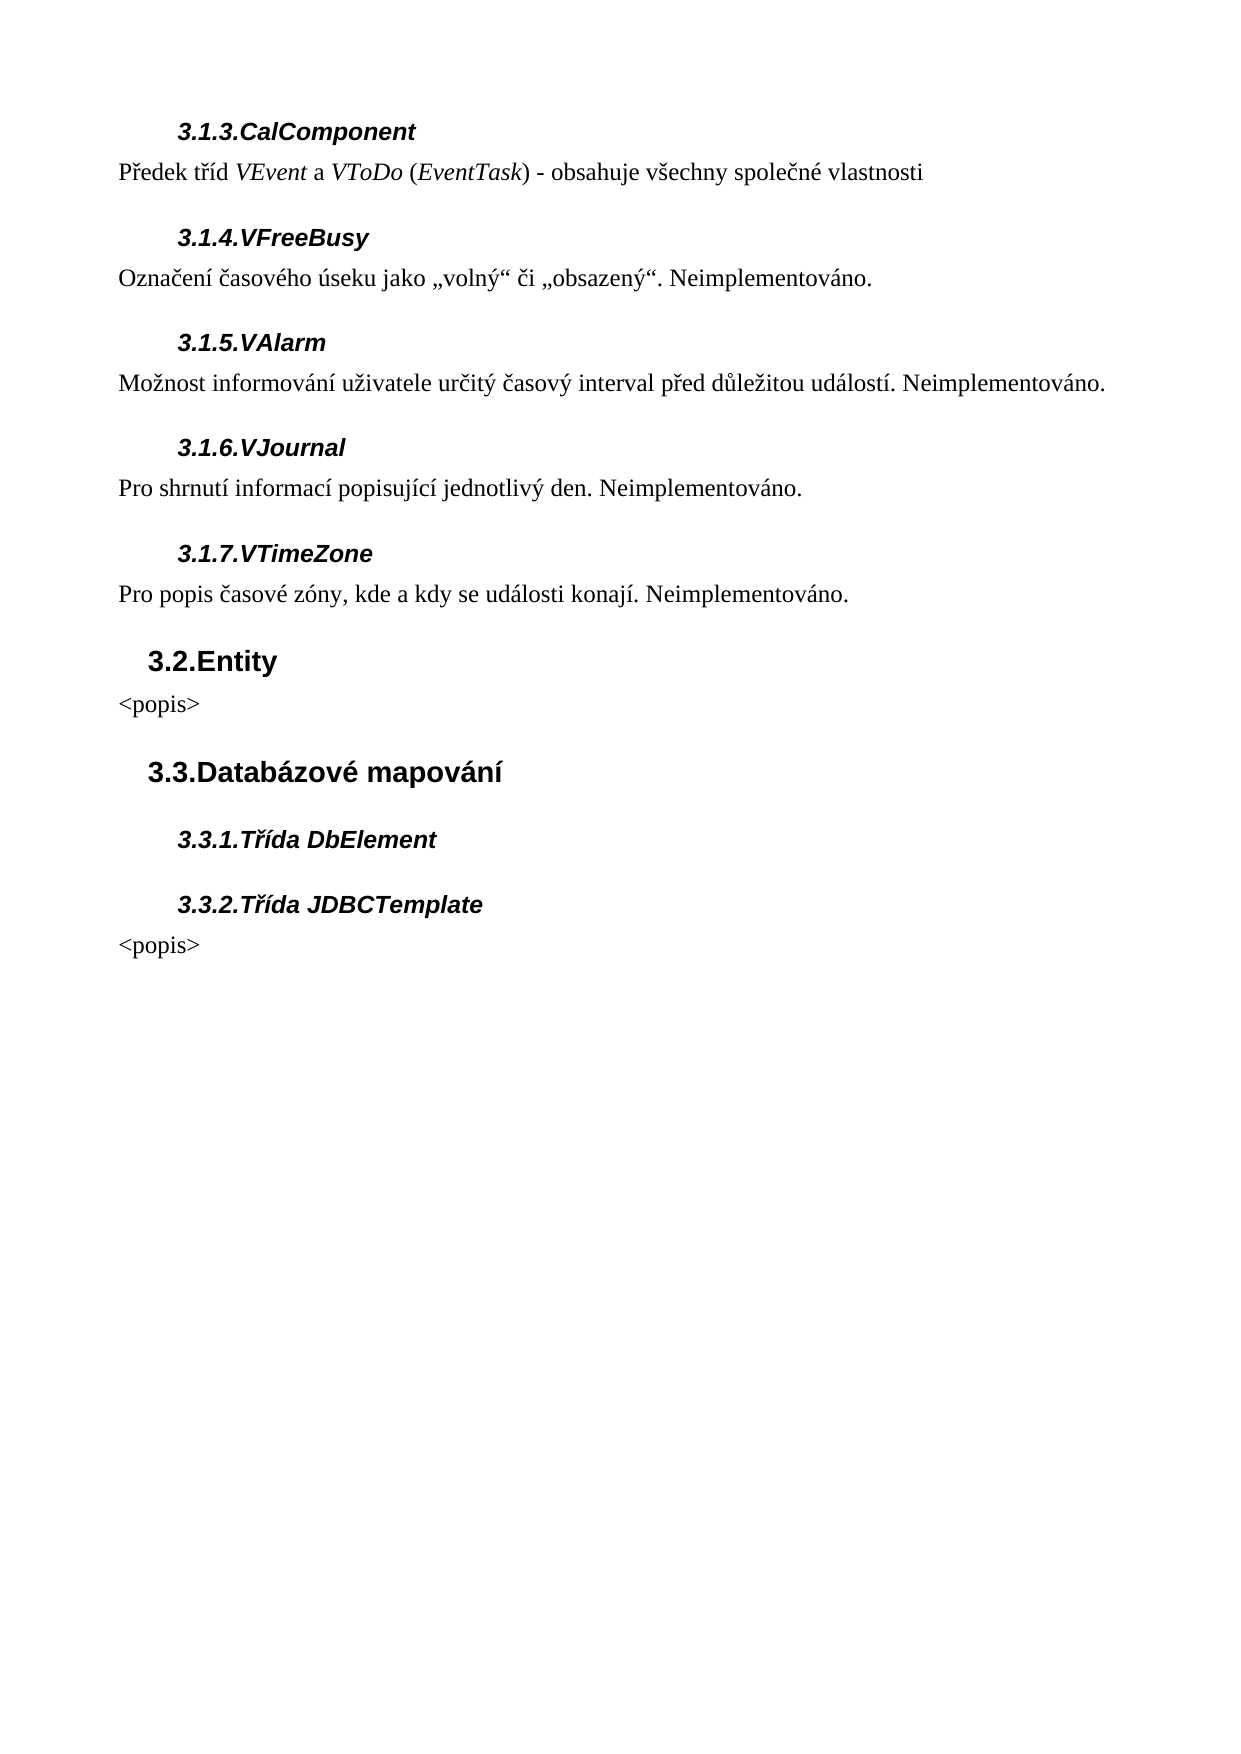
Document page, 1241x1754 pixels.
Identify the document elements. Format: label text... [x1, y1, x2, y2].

subtitle VTimeZone [177, 540, 1122, 567]
text Předek tříd VEvent a VToDo (EventTask) - obsahuje všechny společné vlastnosti [118, 158, 1122, 186]
subtitle Databázové mapování [148, 756, 1122, 788]
subtitle VAlarm [177, 329, 1122, 357]
subtitle Entity [148, 645, 1122, 678]
subtitle VJournal [177, 434, 1122, 462]
text <popis> [118, 931, 1122, 959]
subtitle VFreeBusy [177, 223, 1122, 251]
subtitle CalComponent [177, 118, 1122, 146]
subtitle Třída DbElement [177, 826, 1122, 853]
text Označení časového úseku jako „volný“ či „obsazený“. Neimplementováno. [118, 264, 1122, 291]
subtitle Třída JDBCTemplate [177, 891, 1122, 918]
text <popis> [118, 690, 1122, 718]
text Pro popis časové zóny, kde a kdy se události konají. Neimplementováno. [118, 580, 1122, 608]
text Možnost informování uživatele určitý časový interval před důležitou událostí. Neimplementováno. [118, 369, 1122, 397]
text Pro shrnutí informací popisující jednotlivý den. Neimplementováno. [118, 474, 1122, 502]
